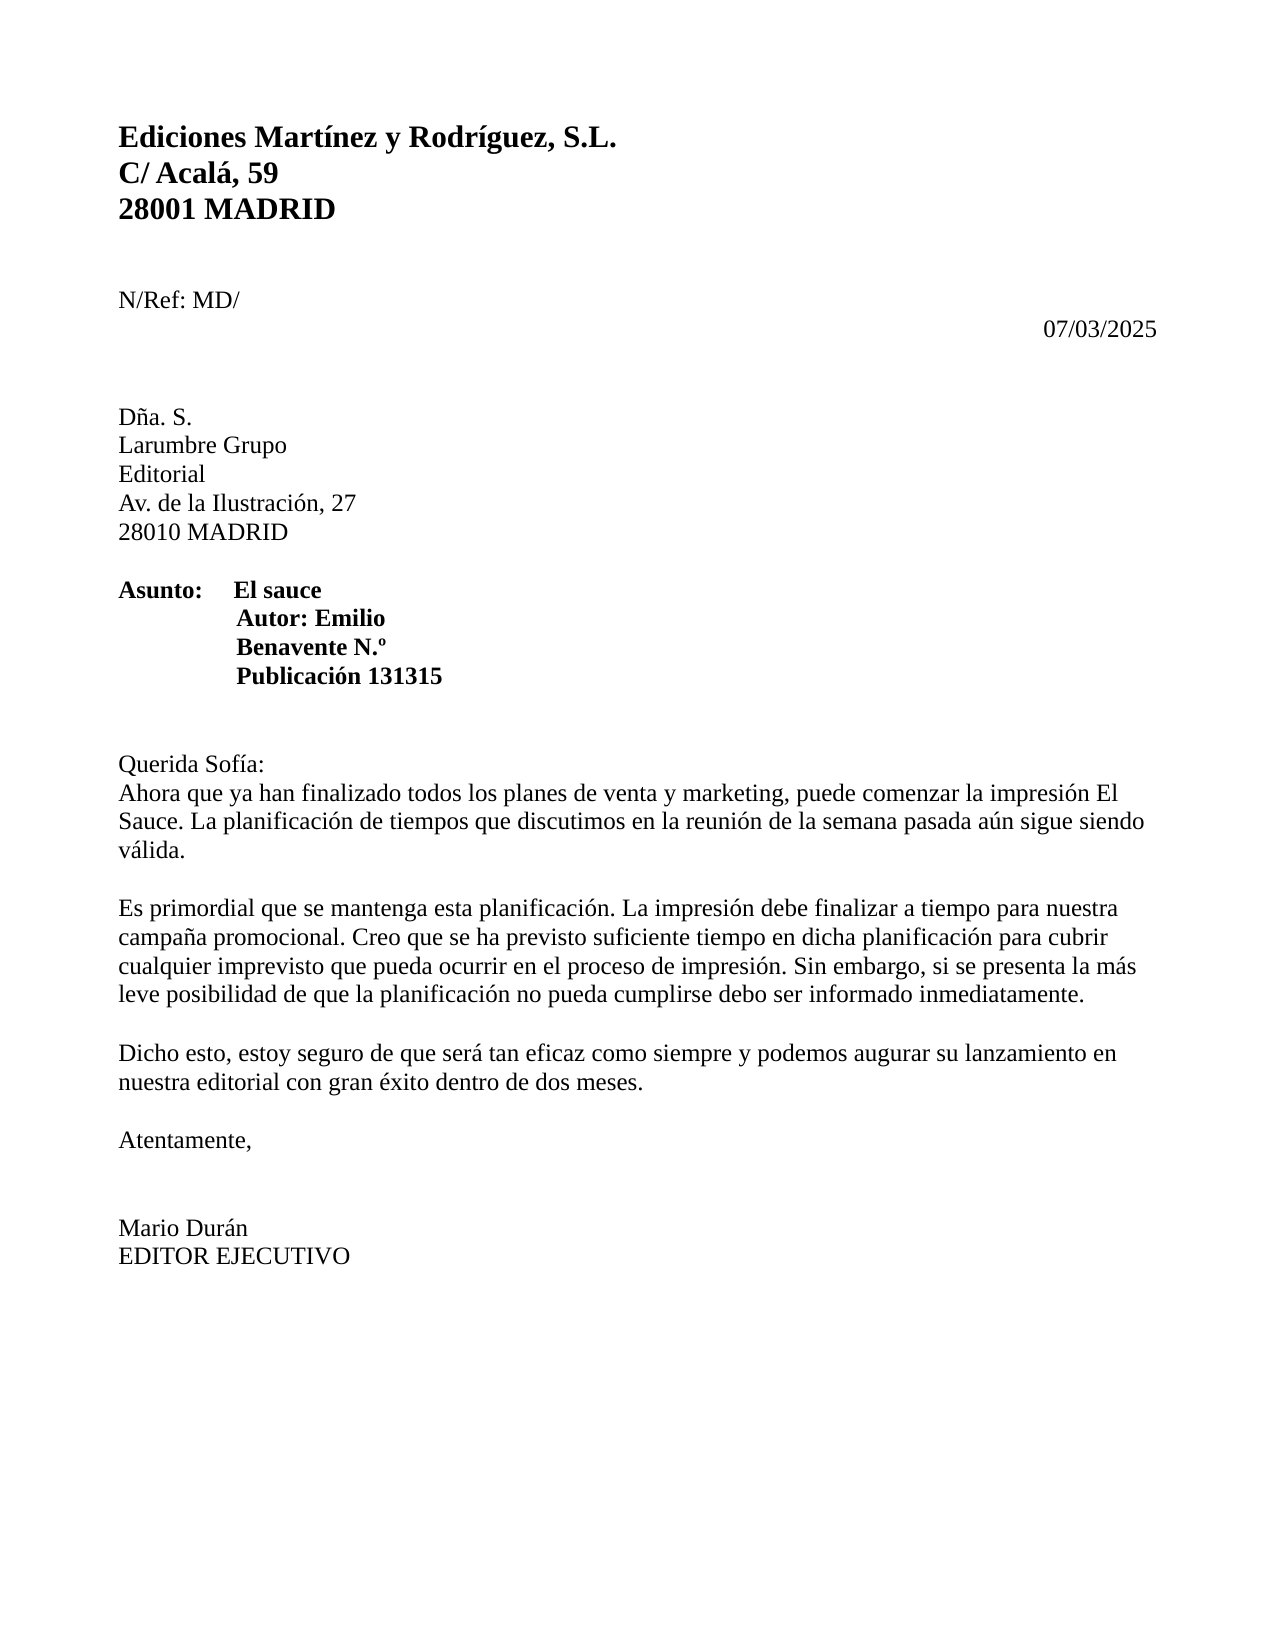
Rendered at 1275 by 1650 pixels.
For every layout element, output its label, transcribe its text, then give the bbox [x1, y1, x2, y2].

text N/Ref: MD/ [118, 285, 1157, 314]
text Dña. S. Larumbre Grupo Editorial [118, 402, 1157, 488]
text Autor: Emilio Benavente N.º Publicación 131315 [236, 603, 1157, 690]
text Es primordial que se mantenga esta planificación. La impresión debe finalizar a tiempo para nuestra campaña promocional. Creo que se ha previsto suficiente tiempo en dicha planificación para cubrir cualquier imprevisto que pueda ocurrir en el proceso de impresión. Sin embargo, si se presenta la más leve posibilidad de que la planificación no pueda cumplirse debo ser informado inmediatamente. [118, 893, 1157, 1008]
text Asunto: El sauce [118, 575, 1157, 603]
text EDITOR EJECUTIVO [118, 1241, 1157, 1270]
text Atentamente, [118, 1125, 1157, 1153]
text 28001 MADRID [118, 190, 1157, 226]
text Ediciones Martínez y Rodríguez, S.L. [118, 118, 1157, 154]
text Dicho esto, estoy seguro de que será tan eficaz como siempre y podemos augurar su lanzamiento en nuestra editorial con gran éxito dentro de dos meses. [118, 1038, 1157, 1095]
text C/ Acalá, 59 [118, 154, 1157, 190]
text Querida Sofía: Ahora que ya han finalizado todos los planes de venta y marketing, puede comenzar la impresión El Sauce. La planificación de tiempos que discutimos en la reunión de la semana pasada aún sigue siendo válida. [118, 749, 1157, 864]
text 07/03/2025 [118, 314, 1157, 342]
text Mario Durán [118, 1213, 1157, 1241]
text Av. de la Ilustración, 27 28010 MADRID [118, 488, 1157, 545]
